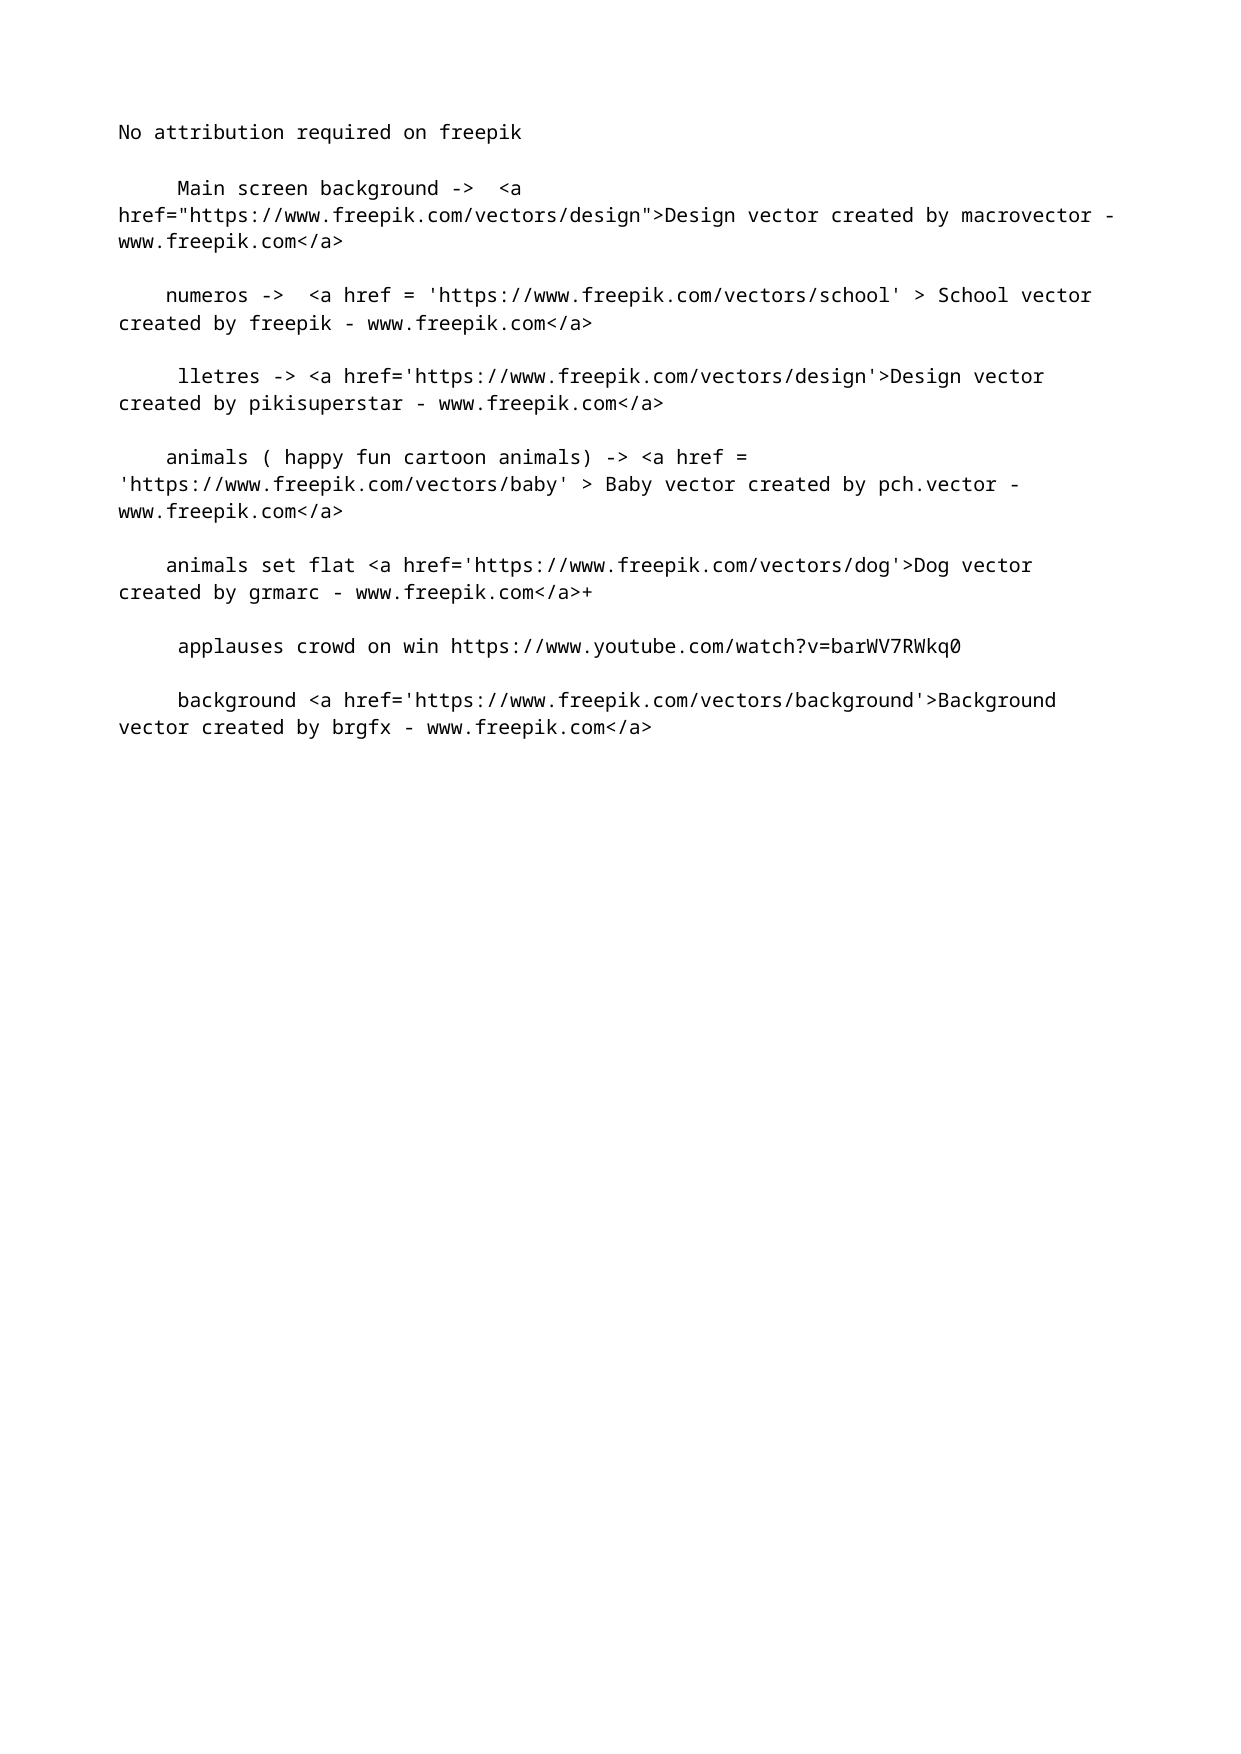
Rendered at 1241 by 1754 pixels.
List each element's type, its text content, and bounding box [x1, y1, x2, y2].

text background <a href='https://www.freepik.com/vectors/background'>Background vector created by brgfx - www.freepik.com</a> [118, 686, 1122, 740]
text applauses crowd on win https://www.youtube.com/watch?v=barWV7RWkq0 [118, 632, 1122, 659]
text No attribution required on freepik [118, 118, 1122, 145]
text animals set flat <a href='https://www.freepik.com/vectors/dog'>Dog vector created by grmarc - www.freepik.com</a>+ [118, 552, 1122, 606]
text Main screen background -> <a href="https://www.freepik.com/vectors/design">Design vector created by macrovector - www.freepik.com</a> [118, 174, 1122, 255]
text numeros -> <a href = 'https://www.freepik.com/vectors/school' > School vector created by freepik - www.freepik.com</a> [118, 282, 1122, 336]
text lletres -> <a href='https://www.freepik.com/vectors/design'>Design vector created by pikisuperstar - www.freepik.com</a> [118, 363, 1122, 417]
text animals ( happy fun cartoon animals) -> <a href = 'https://www.freepik.com/vectors/baby' > Baby vector created by pch.vector - www.freepik.com</a> [118, 444, 1122, 524]
